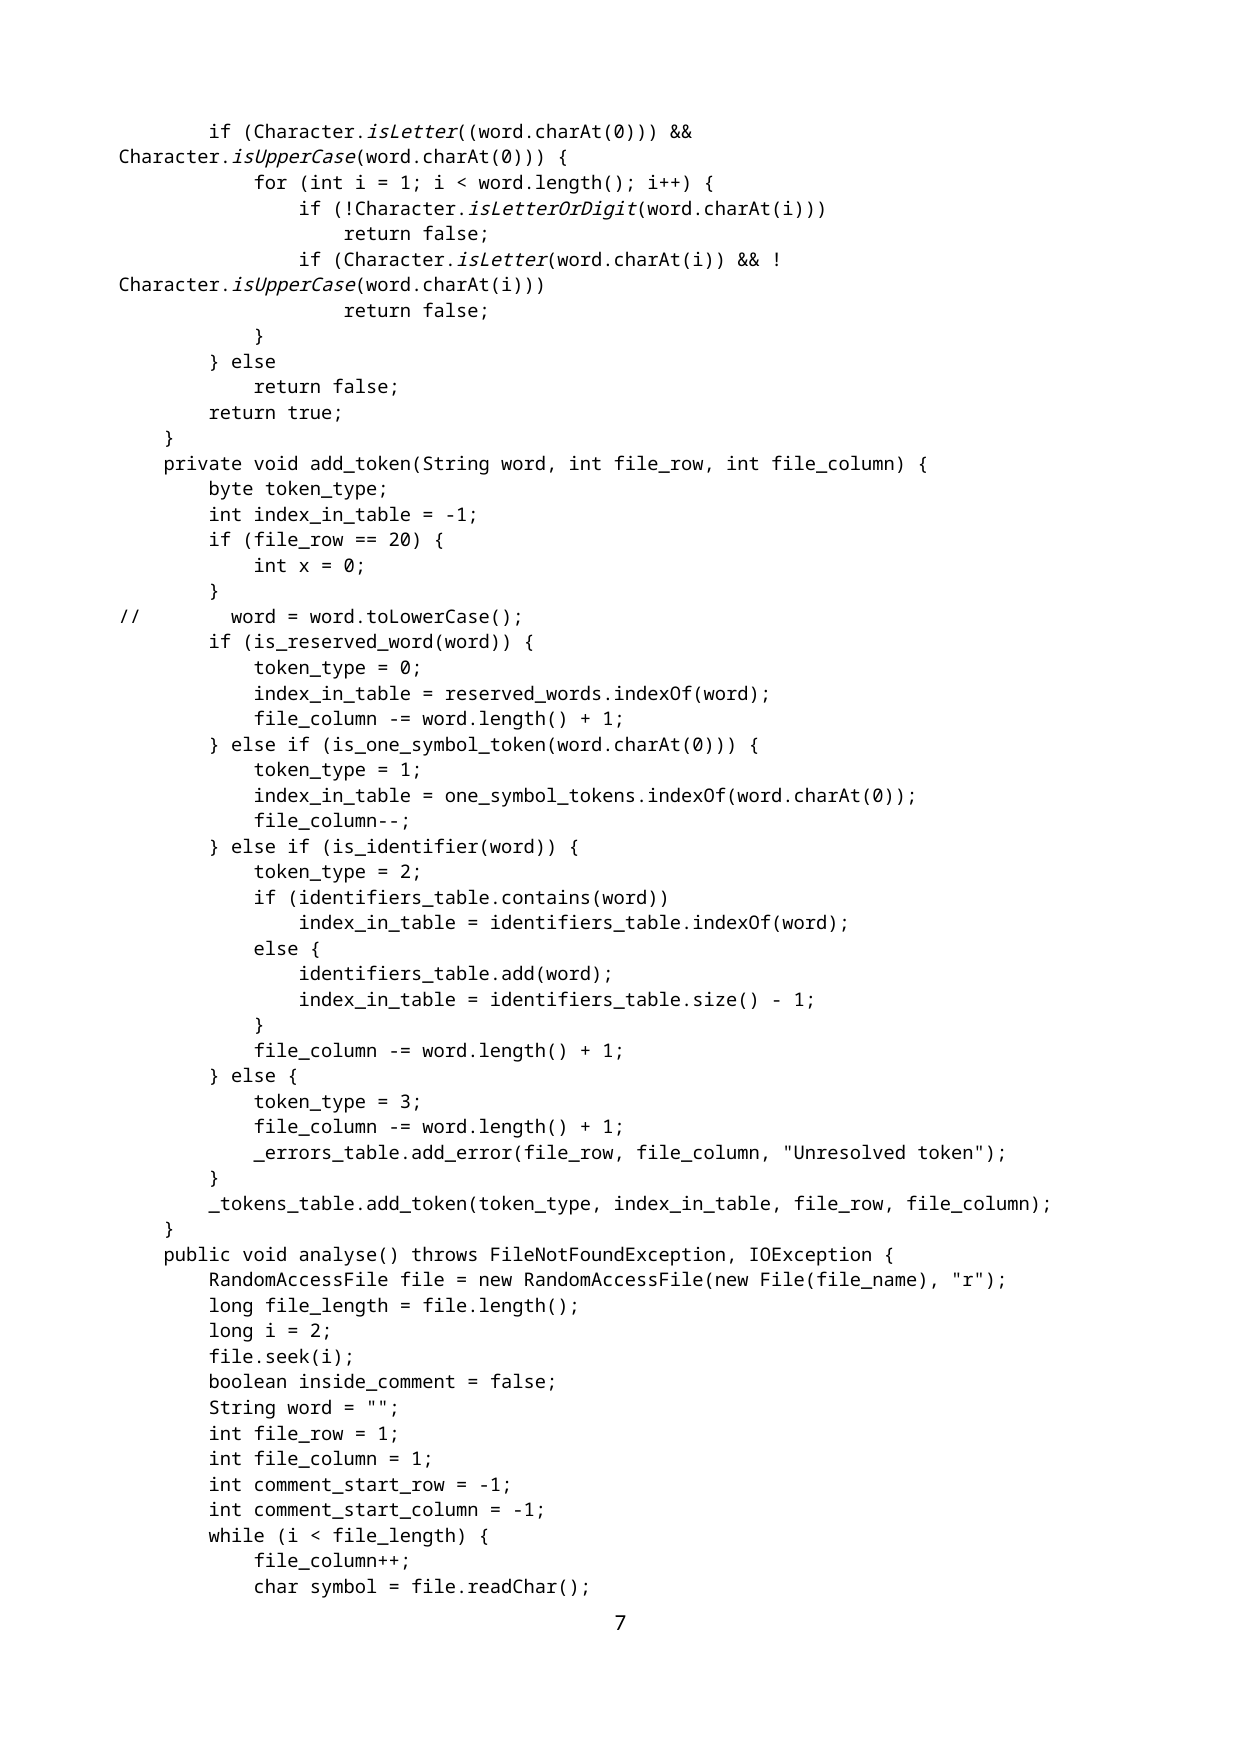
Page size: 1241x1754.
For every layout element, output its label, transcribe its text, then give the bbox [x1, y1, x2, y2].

text file_column -= word.length() + 1; [118, 705, 1122, 731]
text if (is_reserved_word(word)) { [118, 629, 1122, 654]
text } else { [118, 1063, 1122, 1088]
text index_in_table = reserved_words.indexOf(word); [118, 680, 1122, 705]
text return false; [118, 297, 1122, 322]
text file.seek(i); [118, 1343, 1122, 1369]
text String word = ""; [118, 1394, 1122, 1420]
text while (i < file_length) { [118, 1522, 1122, 1547]
text int index_in_table = -1; [118, 501, 1122, 527]
text else { [118, 935, 1122, 961]
text // word = word.toLowerCase(); [118, 603, 1122, 629]
text int file_column = 1; [118, 1445, 1122, 1471]
text index_in_table = identifiers_table.size() - 1; [118, 986, 1122, 1012]
text return false; [118, 373, 1122, 399]
text char symbol = file.readChar(); [118, 1573, 1122, 1598]
text _errors_table.add_error(file_row, file_column, "Unresolved token"); [118, 1139, 1122, 1165]
text file_column++; [118, 1547, 1122, 1573]
text private void add_token(String word, int file_row, int file_column) { [118, 450, 1122, 476]
text } [118, 1012, 1122, 1037]
text } else [118, 348, 1122, 373]
text if (Character.isLetter((word.charAt(0))) && Character.isUpperCase(word.charAt(0))) { [118, 118, 1122, 169]
text index_in_table = one_symbol_tokens.indexOf(word.charAt(0)); [118, 782, 1122, 807]
text return true; [118, 399, 1122, 424]
text _tokens_table.add_token(token_type, index_in_table, file_row, file_column); [118, 1190, 1122, 1216]
text boolean inside_comment = false; [118, 1369, 1122, 1394]
text return false; [118, 220, 1122, 246]
text int file_row = 1; [118, 1420, 1122, 1445]
text if (identifiers_table.contains(word)) [118, 884, 1122, 909]
text index_in_table = identifiers_table.indexOf(word); [118, 909, 1122, 935]
text } [118, 1216, 1122, 1241]
text token_type = 2; [118, 858, 1122, 884]
text } else if (is_identifier(word)) { [118, 833, 1122, 858]
text byte token_type; [118, 476, 1122, 501]
text identifiers_table.add(word); [118, 961, 1122, 986]
text file_column -= word.length() + 1; [118, 1114, 1122, 1139]
text if (!Character.isLetterOrDigit(word.charAt(i))) [118, 195, 1122, 220]
text int x = 0; [118, 552, 1122, 578]
text if (Character.isLetter(word.charAt(i)) && !Character.isUpperCase(word.charAt(i))) [118, 246, 1122, 297]
text } [118, 322, 1122, 348]
text file_column -= word.length() + 1; [118, 1037, 1122, 1063]
text long file_length = file.length(); [118, 1292, 1122, 1318]
text } [118, 424, 1122, 450]
text token_type = 1; [118, 756, 1122, 782]
text } [118, 578, 1122, 603]
text long i = 2; [118, 1318, 1122, 1343]
text RandomAccessFile file = new RandomAccessFile(new File(file_name), "r"); [118, 1267, 1122, 1292]
text for (int i = 1; i < word.length(); i++) { [118, 169, 1122, 195]
text int comment_start_row = -1; [118, 1471, 1122, 1496]
text token_type = 0; [118, 654, 1122, 680]
text } [118, 1165, 1122, 1190]
text token_type = 3; [118, 1088, 1122, 1114]
text } else if (is_one_symbol_token(word.charAt(0))) { [118, 731, 1122, 756]
text file_column--; [118, 807, 1122, 833]
text if (file_row == 20) { [118, 527, 1122, 552]
text public void analyse() throws FileNotFoundException, IOException { [118, 1241, 1122, 1267]
text int comment_start_column = -1; [118, 1496, 1122, 1522]
